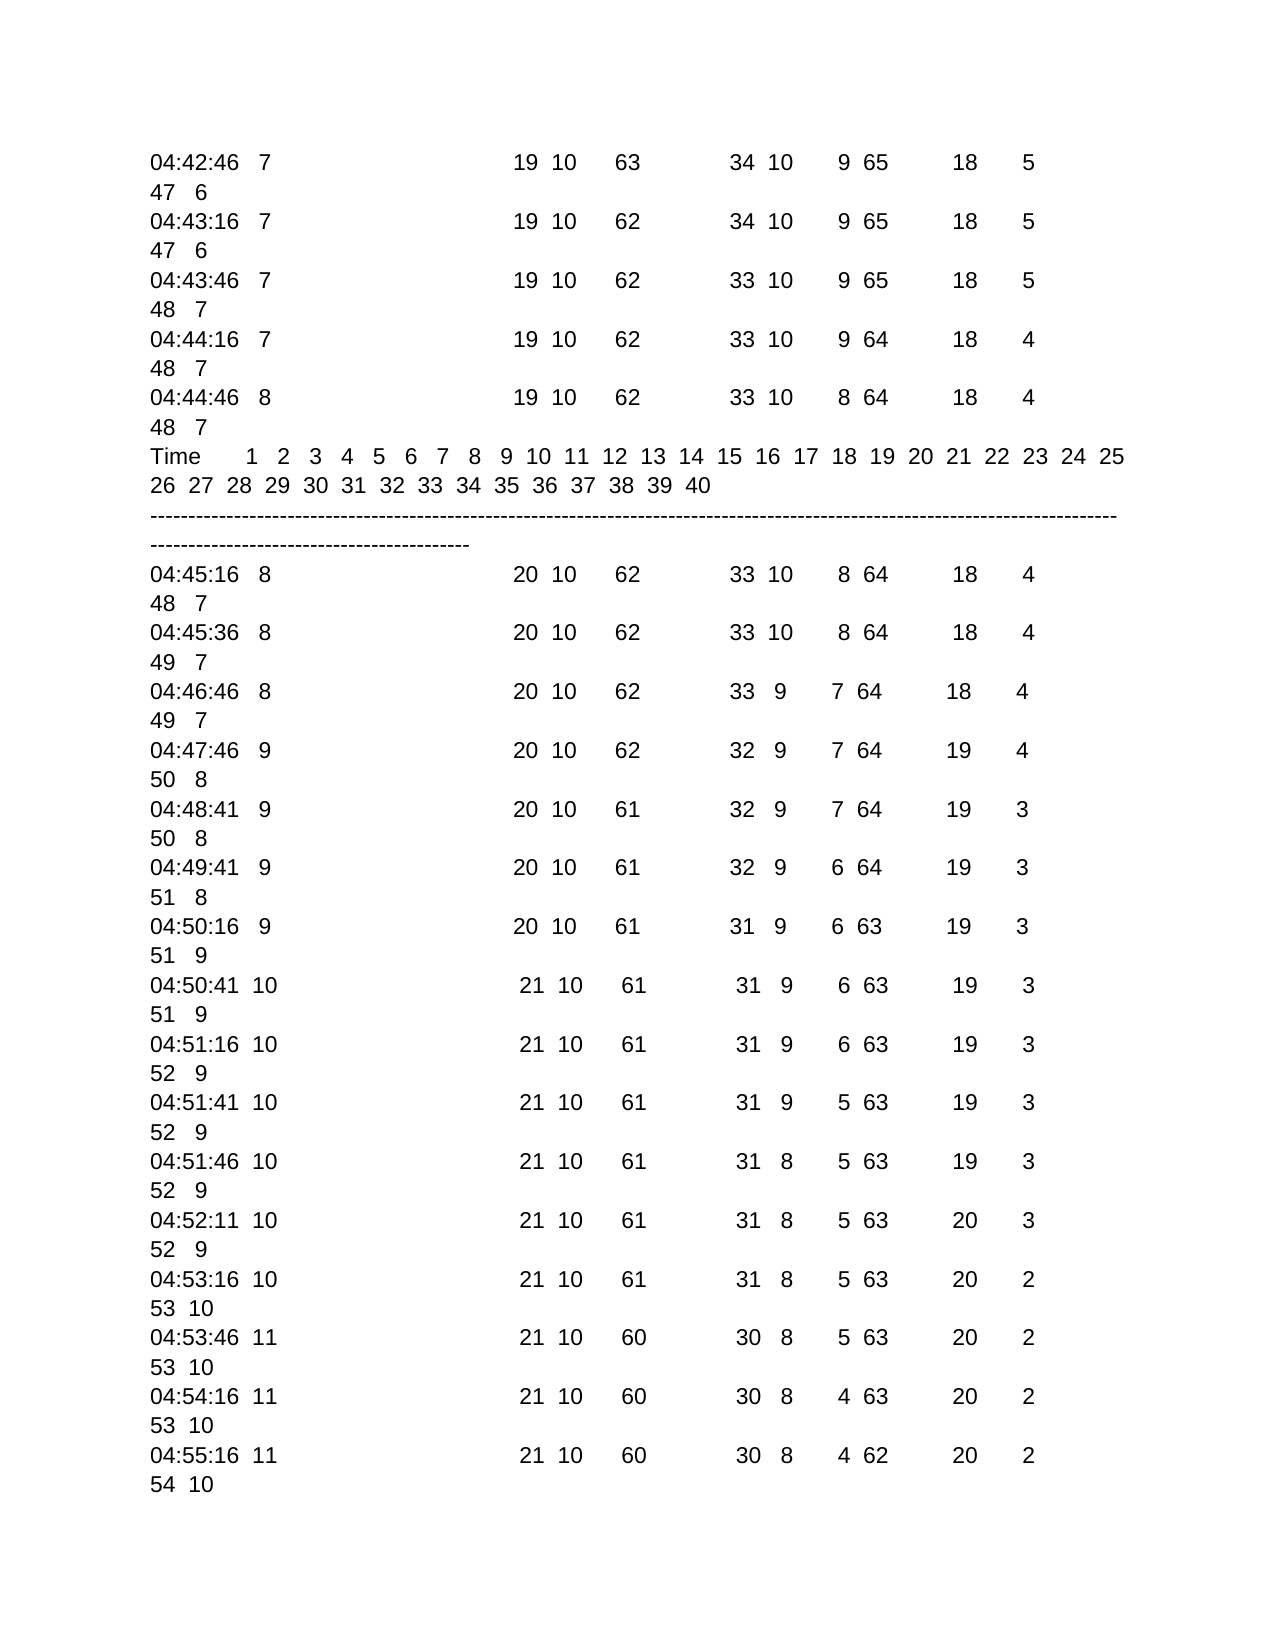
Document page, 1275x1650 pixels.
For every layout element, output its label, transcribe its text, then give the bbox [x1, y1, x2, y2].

text Time 1 2 3 4 5 6 7 8 9 10 11 12 13 14 15 16 17 18 19 20 21 22 23 24 25 26 27 28 29 30 31 32 33 34 35 36 37 38 39 40 [150, 444, 1125, 499]
text 04:51:46 10 21 10 61 31 8 5 63 19 3 52 9 [150, 1149, 1125, 1204]
text ------------------------------------------------------------------------------------------------------------------------------------------------------------------------- [150, 502, 1125, 557]
text 04:53:16 10 21 10 61 31 8 5 63 20 2 53 10 [150, 1266, 1125, 1321]
text 04:51:16 10 21 10 61 31 9 6 63 19 3 52 9 [150, 1031, 1125, 1086]
text 04:55:16 11 21 10 60 30 8 4 62 20 2 54 10 [150, 1442, 1125, 1497]
text 04:49:41 9 20 10 61 32 9 6 64 19 3 51 8 [150, 855, 1125, 910]
text 04:53:46 11 21 10 60 30 8 5 63 20 2 53 10 [150, 1325, 1125, 1380]
text 04:54:16 11 21 10 60 30 8 4 63 20 2 53 10 [150, 1384, 1125, 1439]
text 04:47:46 9 20 10 62 32 9 7 64 19 4 50 8 [150, 737, 1125, 792]
text 04:45:36 8 20 10 62 33 10 8 64 18 4 49 7 [150, 620, 1125, 675]
text 04:43:46 7 19 10 62 33 10 9 65 18 5 48 7 [150, 267, 1125, 322]
text 04:45:16 8 20 10 62 33 10 8 64 18 4 48 7 [150, 561, 1125, 616]
text 04:42:46 7 19 10 63 34 10 9 65 18 5 47 6 [150, 150, 1125, 205]
text 04:48:41 9 20 10 61 32 9 7 64 19 3 50 8 [150, 796, 1125, 851]
text 04:46:46 8 20 10 62 33 9 7 64 18 4 49 7 [150, 679, 1125, 734]
text 04:50:16 9 20 10 61 31 9 6 63 19 3 51 9 [150, 914, 1125, 969]
text 04:44:16 7 19 10 62 33 10 9 64 18 4 48 7 [150, 326, 1125, 381]
text 04:44:46 8 19 10 62 33 10 8 64 18 4 48 7 [150, 385, 1125, 440]
text 04:43:16 7 19 10 62 34 10 9 65 18 5 47 6 [150, 209, 1125, 264]
text 04:52:11 10 21 10 61 31 8 5 63 20 3 52 9 [150, 1207, 1125, 1262]
text 04:50:41 10 21 10 61 31 9 6 63 19 3 51 9 [150, 972, 1125, 1027]
text 04:51:41 10 21 10 61 31 9 5 63 19 3 52 9 [150, 1090, 1125, 1145]
